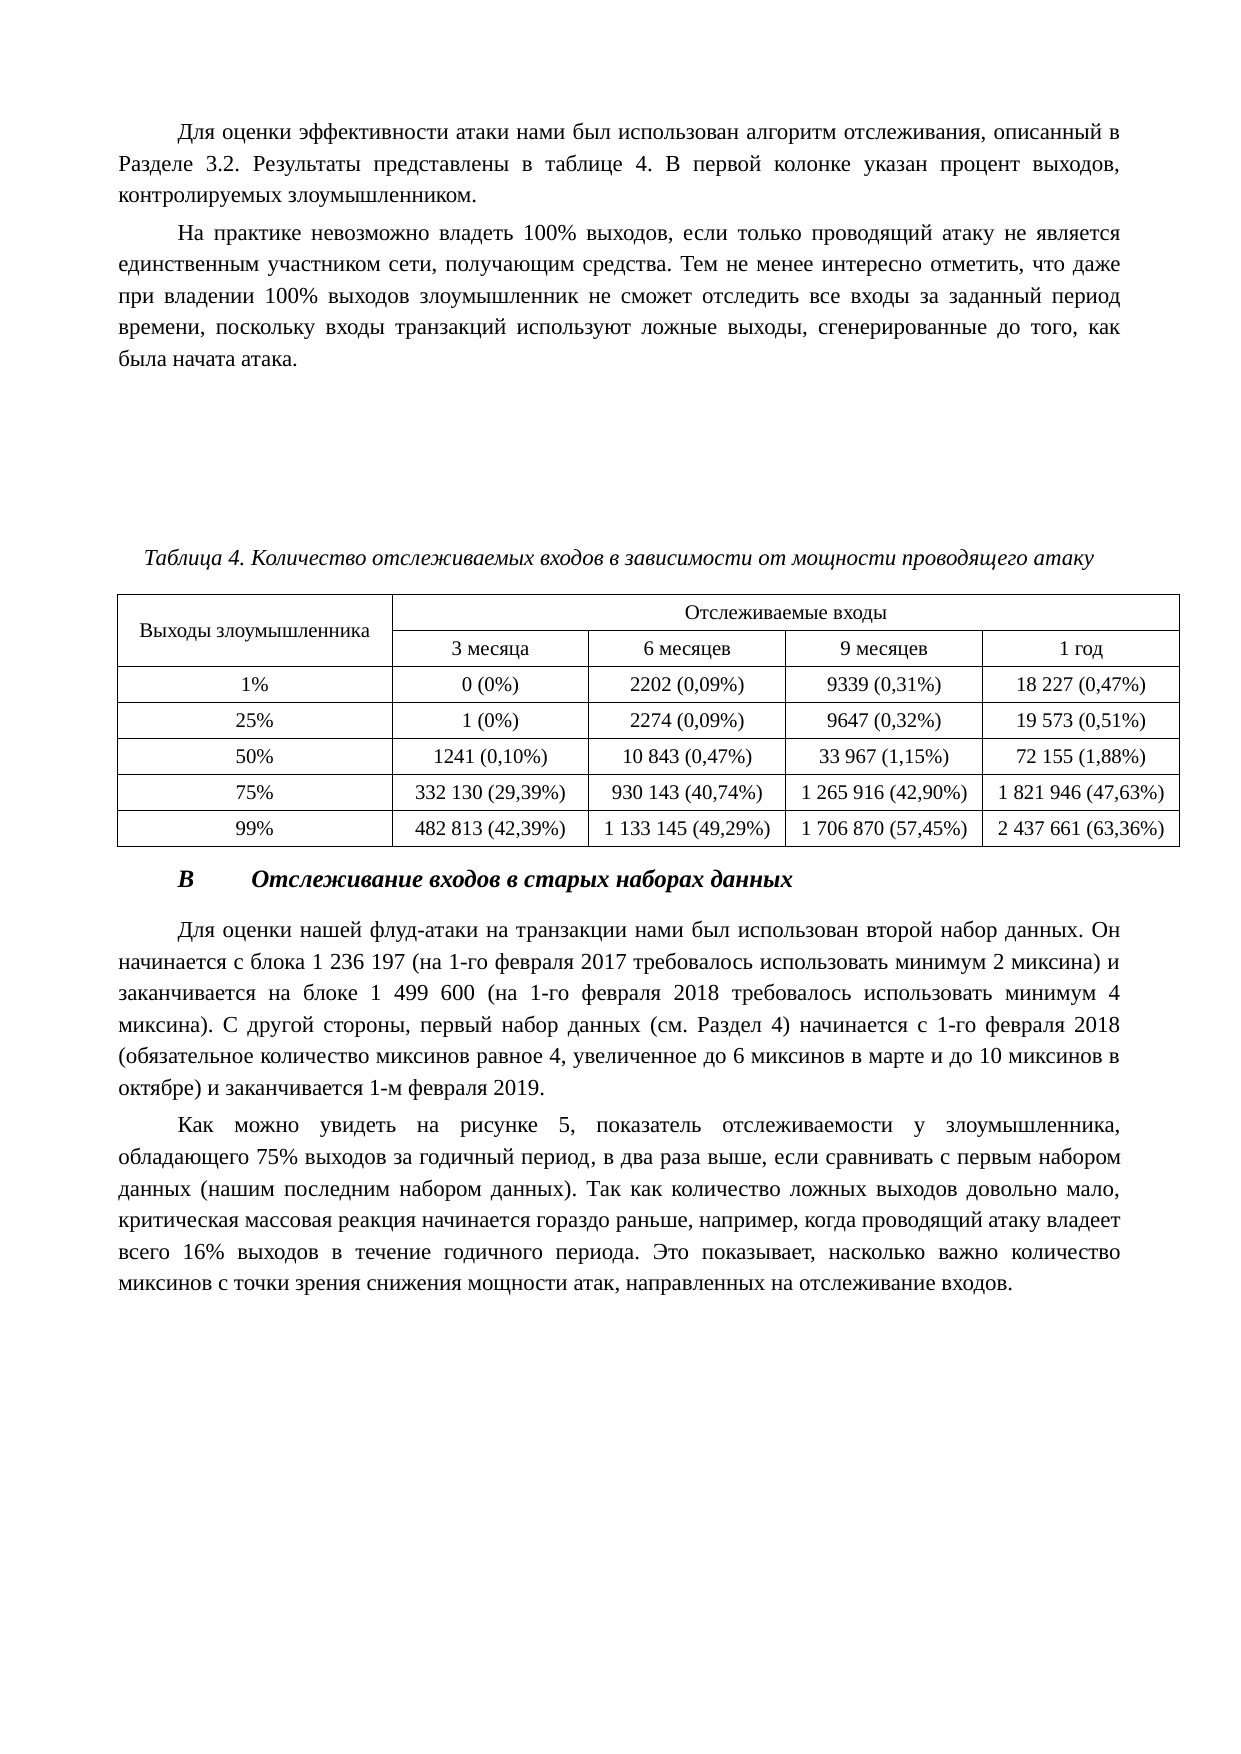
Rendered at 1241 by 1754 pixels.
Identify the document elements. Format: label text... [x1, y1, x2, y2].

table_cell 1241 (0,10%) [393, 739, 588, 774]
table_cell 99% [118, 811, 392, 846]
table_cell 6 месяцев [589, 631, 785, 666]
table_cell 19 573 (0,51%) [983, 703, 1179, 738]
text На практике невозможно владеть 100% выходов, если только проводящий атаку не является единственным участником сети, получающим средства. Тем не менее интересно отметить, что даже при владении 100% выходов злоумышленник не сможет отследить все входы за заданный период времени, поскольку входы транзакций используют ложные выходы, сгенерированные до того, как была начата атака. [118, 219, 1122, 371]
table_cell 482 813 (42,39%) [393, 811, 588, 846]
table_cell 0 (0%) [393, 667, 588, 702]
table_cell 75% [118, 775, 392, 810]
table_cell 10 843 (0,47%) [589, 739, 785, 774]
table_cell 1 265 916 (42,90%) [786, 775, 982, 810]
table_header Выходы злоумышленника [118, 595, 392, 666]
table_cell 2 437 661 (63,36%) [983, 811, 1179, 846]
table_cell 9 месяцев [786, 631, 982, 666]
table_header Отслеживаемые входы [393, 595, 1179, 629]
text Таблица 4. Количество отслеживаемых входов в зависимости от мощности проводящего атаку [118, 544, 1122, 571]
table_cell 50% [118, 739, 392, 774]
table_cell 2202 (0,09%) [589, 667, 785, 702]
table_cell 1 821 946 (47,63%) [983, 775, 1179, 810]
table_cell 332 130 (29,39%) [393, 775, 588, 810]
table_cell 3 месяца [393, 631, 588, 666]
text B Отслеживание входов в старых наборах данных [177, 864, 1122, 893]
table_cell 1 133 145 (49,29%) [589, 811, 785, 846]
table_cell 1% [118, 667, 392, 702]
table_cell 2274 (0,09%) [589, 703, 785, 738]
text Для оценки эффективности атаки нами был использован алгоритм отслеживания, описанный в Разделе 3.2. Результаты представлены в таблице 4. В первой колонке указан процент выходов, контролируемых злоумышленником. [118, 118, 1122, 208]
table_cell 9339 (0,31%) [786, 667, 982, 702]
table_cell 930 143 (40,74%) [589, 775, 785, 810]
table_cell 9647 (0,32%) [786, 703, 982, 738]
text Как можно увидеть на рисунке 5, показатель отслеживаемости у злоумышленника, обладающего 75% выходов за годичный период, в два раза выше, если сравнивать с первым набором данных (нашим последним набором данных). Так как количество ложных выходов довольно мало, критическая массовая реакция начинается гораздо раньше, например, когда проводящий атаку владеет всего 16% выходов в течение годичного периода. Это показывает, насколько важно количество миксинов с точки зрения снижения мощности атак, направленных на отслеживание входов. [118, 1112, 1122, 1296]
table_cell 72 155 (1,88%) [983, 739, 1179, 774]
table_cell 33 967 (1,15%) [786, 739, 982, 774]
table_cell 25% [118, 703, 392, 738]
table_cell 1 (0%) [393, 703, 588, 738]
table_cell 1 706 870 (57,45%) [786, 811, 982, 846]
table_cell 18 227 (0,47%) [983, 667, 1179, 702]
table_cell 1 год [983, 631, 1179, 666]
text Для оценки нашей флуд-атаки на транзакции нами был использован второй набор данных. Он начинается с блока 1 236 197 (на 1-го февраля 2017 требовалось использовать минимум 2 миксина) и заканчивается на блоке 1 499 600 (на 1-го февраля 2018 требовалось использовать минимум 4 миксина). С другой стороны, первый набор данных (см. Раздел 4) начинается с 1-го февраля 2018 (обязательное количество миксинов равное 4, увеличенное до 6 миксинов в марте и до 10 миксинов в октябре) и заканчивается 1-м февраля 2019. [118, 916, 1122, 1100]
